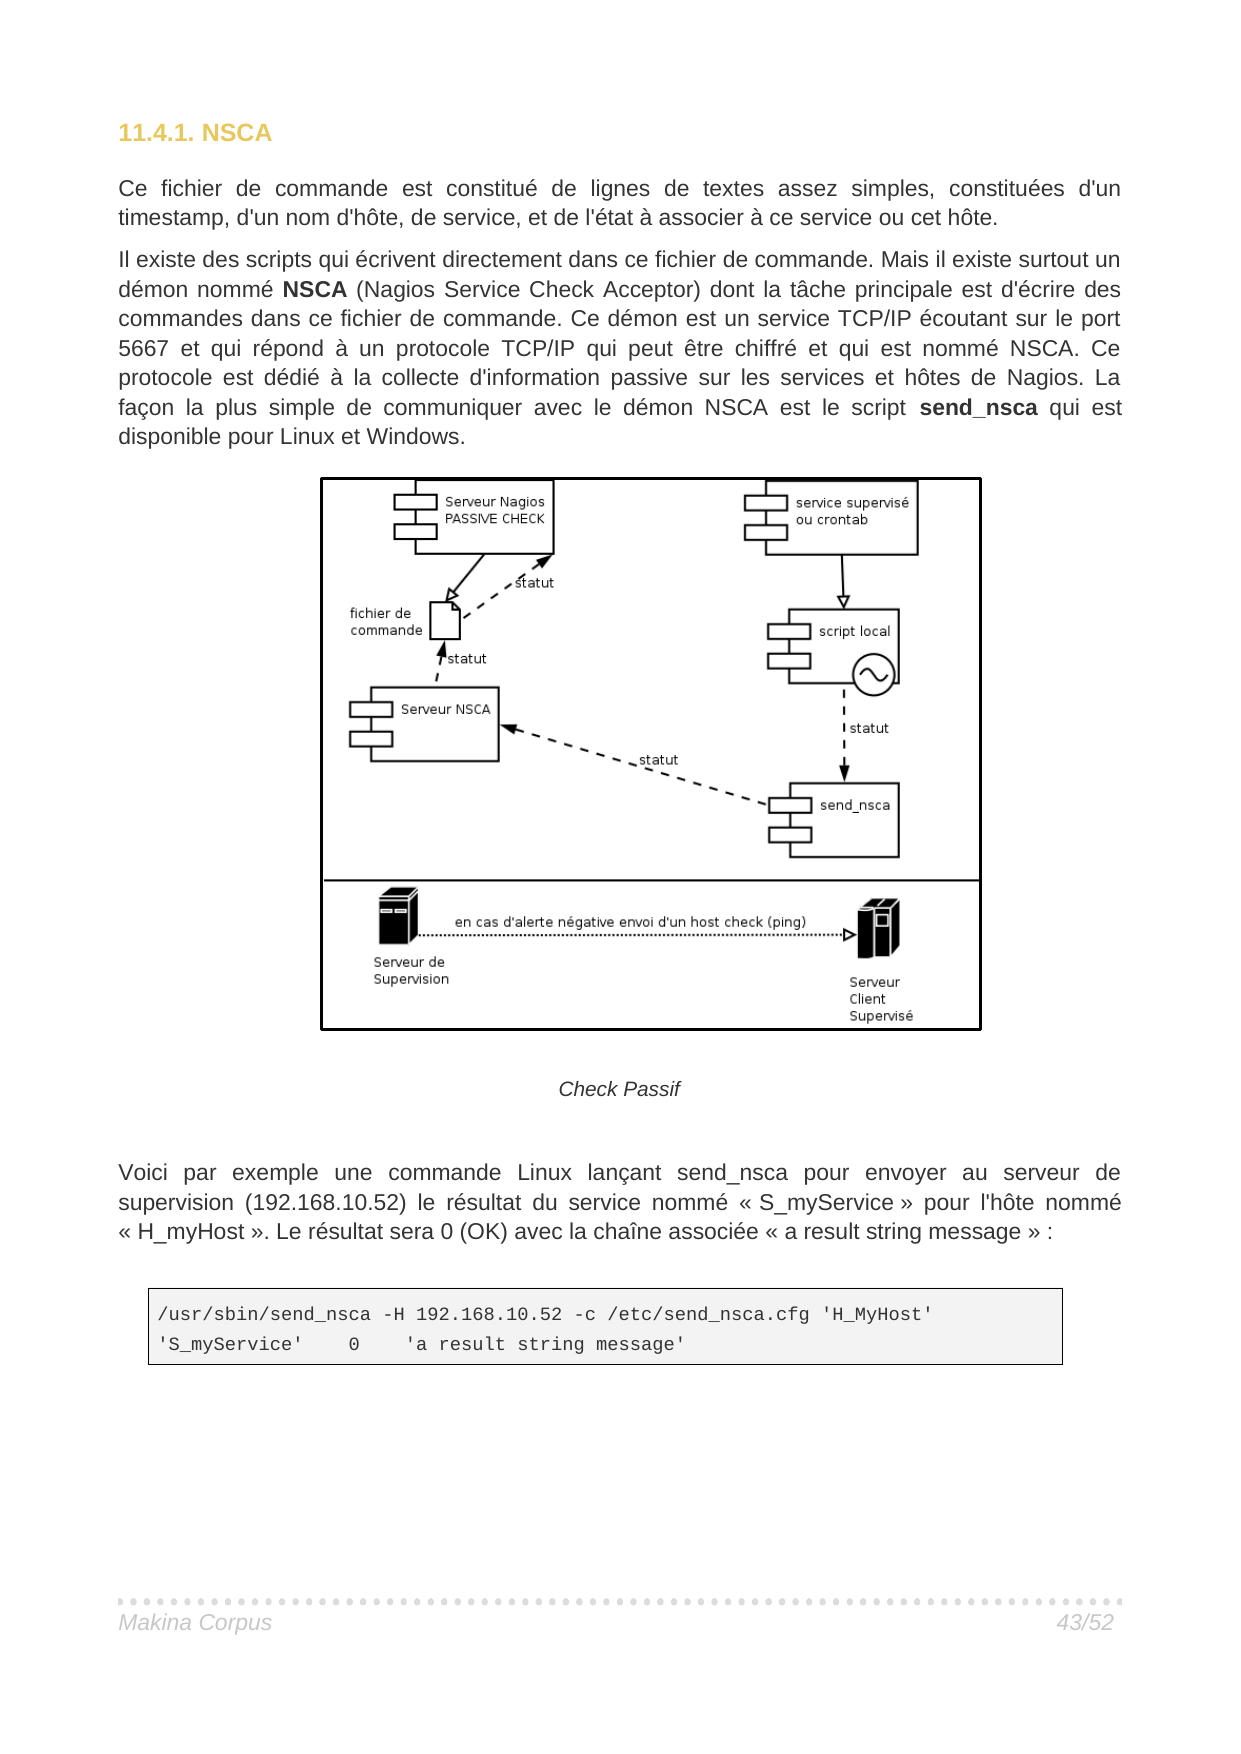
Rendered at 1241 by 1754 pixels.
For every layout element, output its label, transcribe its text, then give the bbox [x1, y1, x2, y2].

text Check Passif [118, 1073, 1122, 1103]
text /usr/sbin/send_nsca -H 192.168.10.52 -c /etc/send_nsca.cfg 'H_MyHost' 'S_myService' 0 'a result string message' [149, 1289, 1062, 1364]
text Voici par exemple une commande Linux lançant send_nsca pour envoyer au serveur de supervision (192.168.10.52) le résultat du service nommé « S_myService » pour l'hôte nommé « H_myHost ». Le résultat sera 0 (OK) avec la chaîne associée « a result string message » : [118, 1157, 1122, 1246]
picture [118, 1593, 1123, 1610]
text Il existe des scripts qui écrivent directement dans ce fichier de commande. Mais il existe surtout un démon nommé NSCA (Nagios Service Check Acceptor) dont la tâche principale est d'écrire des commandes dans ce fichier de commande. Ce démon est un service TCP/IP écoutant sur le port 5667 et qui répond à un protocole TCP/IP qui peut être chiffré et qui est nommé NSCA. Ce protocole est dédié à la collecte d'information passive sur les services et hôtes de Nagios. La façon la plus simple de communiquer avec le démon NSCA est le script send_nsca qui est disponible pour Linux et Windows. [118, 244, 1122, 450]
picture [323, 480, 979, 1028]
text Ce fichier de commande est constitué de lignes de textes assez simples, constituées d'un timestamp, d'un nom d'hôte, de service, et de l'état à associer à ce service ou cet hôte. [118, 173, 1122, 232]
subtitle NSCA [118, 118, 1122, 148]
